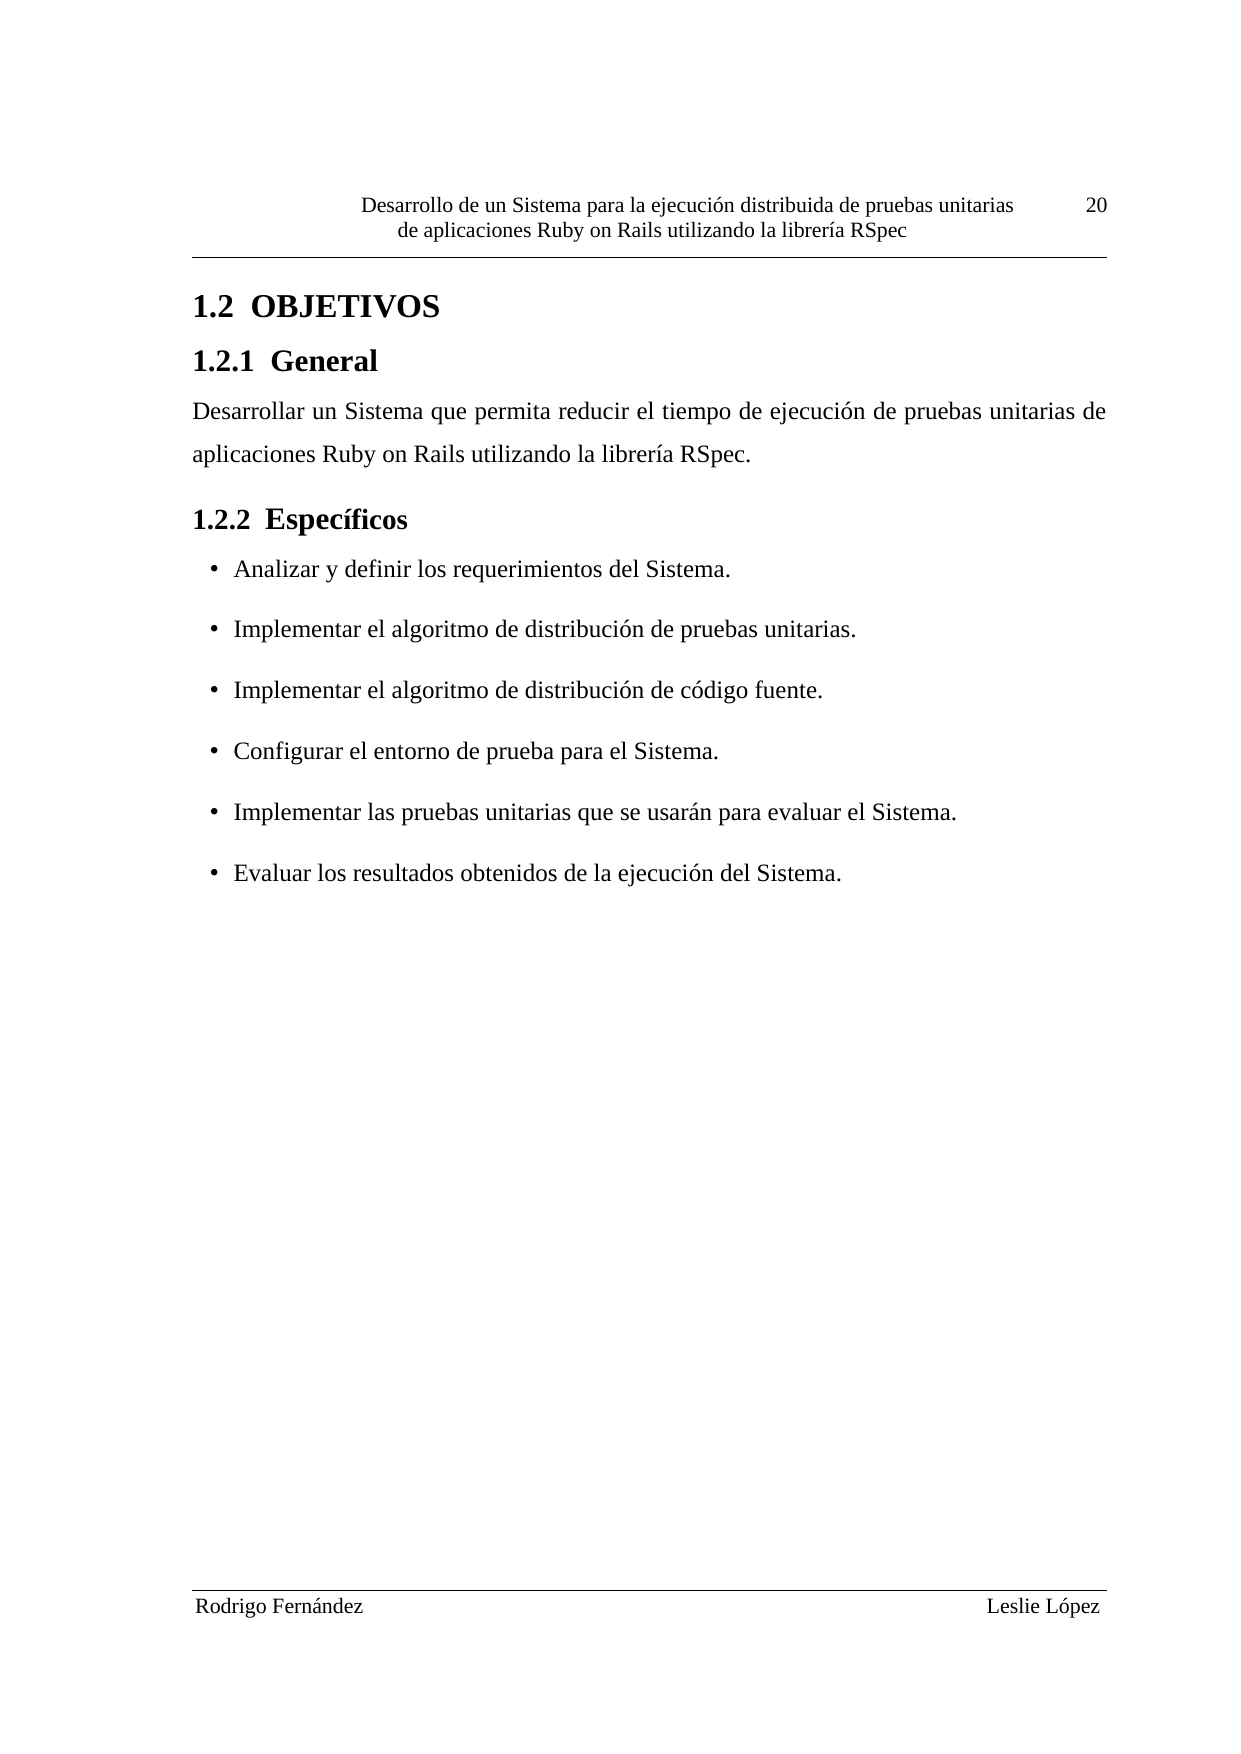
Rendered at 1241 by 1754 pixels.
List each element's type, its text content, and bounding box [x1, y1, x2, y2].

list Evaluar los resultados obtenidos de la ejecución del Sistema. [210, 858, 1107, 887]
list Configurar el entorno de prueba para el Sistema. [210, 736, 1107, 765]
text Desarrollar un Sistema que permita reducir el tiempo de ejecución de pruebas unitarias de aplicaciones Ruby on Rails utilizando la librería RSpec. [192, 396, 1107, 468]
list Implementar el algoritmo de distribución de pruebas unitarias. [210, 614, 1107, 643]
list Implementar el algoritmo de distribución de código fuente. [210, 675, 1107, 704]
subtitle Específicos [192, 500, 1107, 536]
subtitle General [192, 342, 1107, 378]
list Analizar y definir los requerimientos del Sistema. [210, 554, 1107, 582]
list Implementar las pruebas unitarias que se usarán para evaluar el Sistema. [210, 797, 1107, 826]
subtitle OBJETIVOS [192, 286, 1107, 325]
